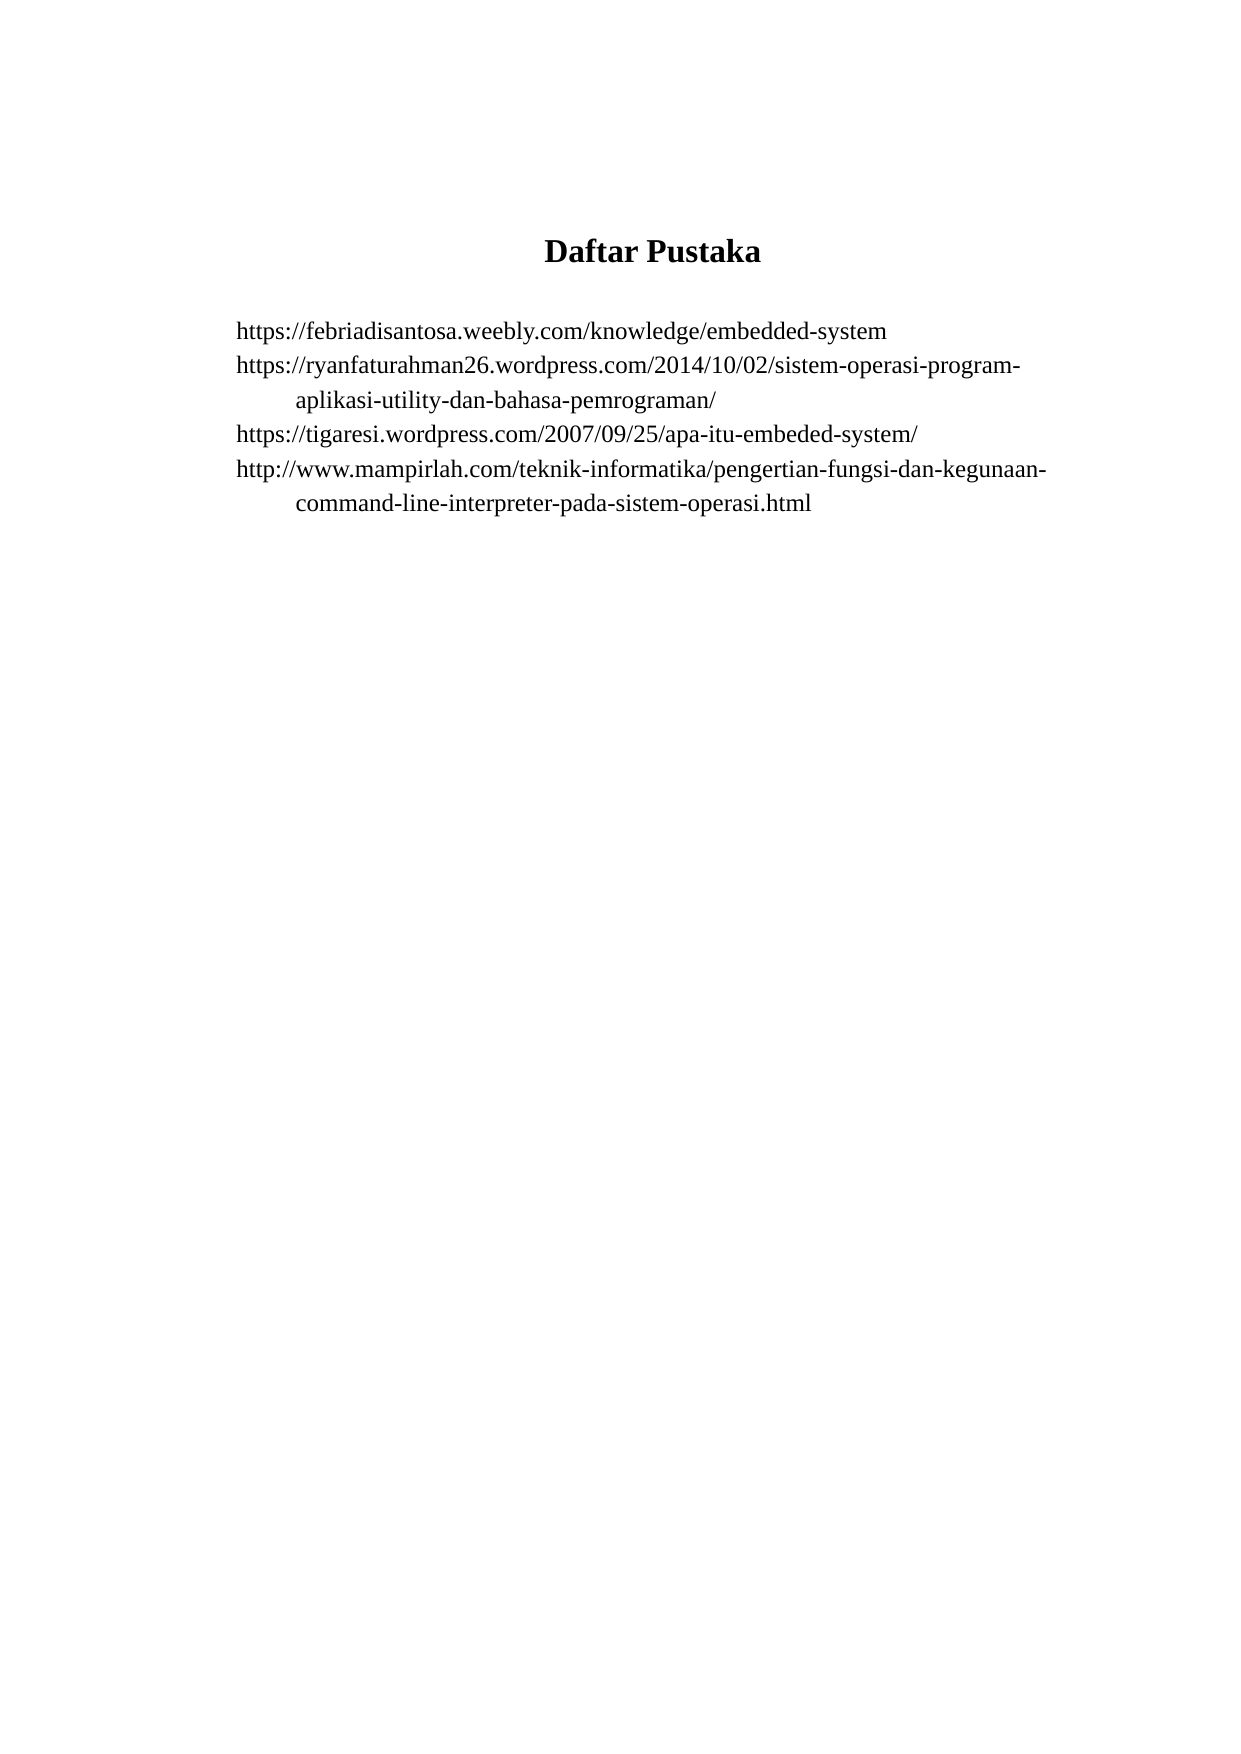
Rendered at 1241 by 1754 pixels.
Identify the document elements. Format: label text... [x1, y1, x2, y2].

text http://www.mampirlah.com/teknik-informatika/pengertian-fungsi-dan-kegunaan-command-line-interpreter-pada-sistem-operasi.html [236, 454, 1093, 517]
text https://ryanfaturahman26.wordpress.com/2014/10/02/sistem-operasi-program-aplikasi-utility-dan-bahasa-pemrograman/ [236, 351, 1093, 414]
text https://tigaresi.wordpress.com/2007/09/25/apa-itu-embeded-system/ [236, 419, 1093, 448]
text https://febriadisantosa.weebly.com/knowledge/embedded-system [236, 316, 1093, 345]
subtitle Daftar Pustaka [177, 231, 1093, 269]
